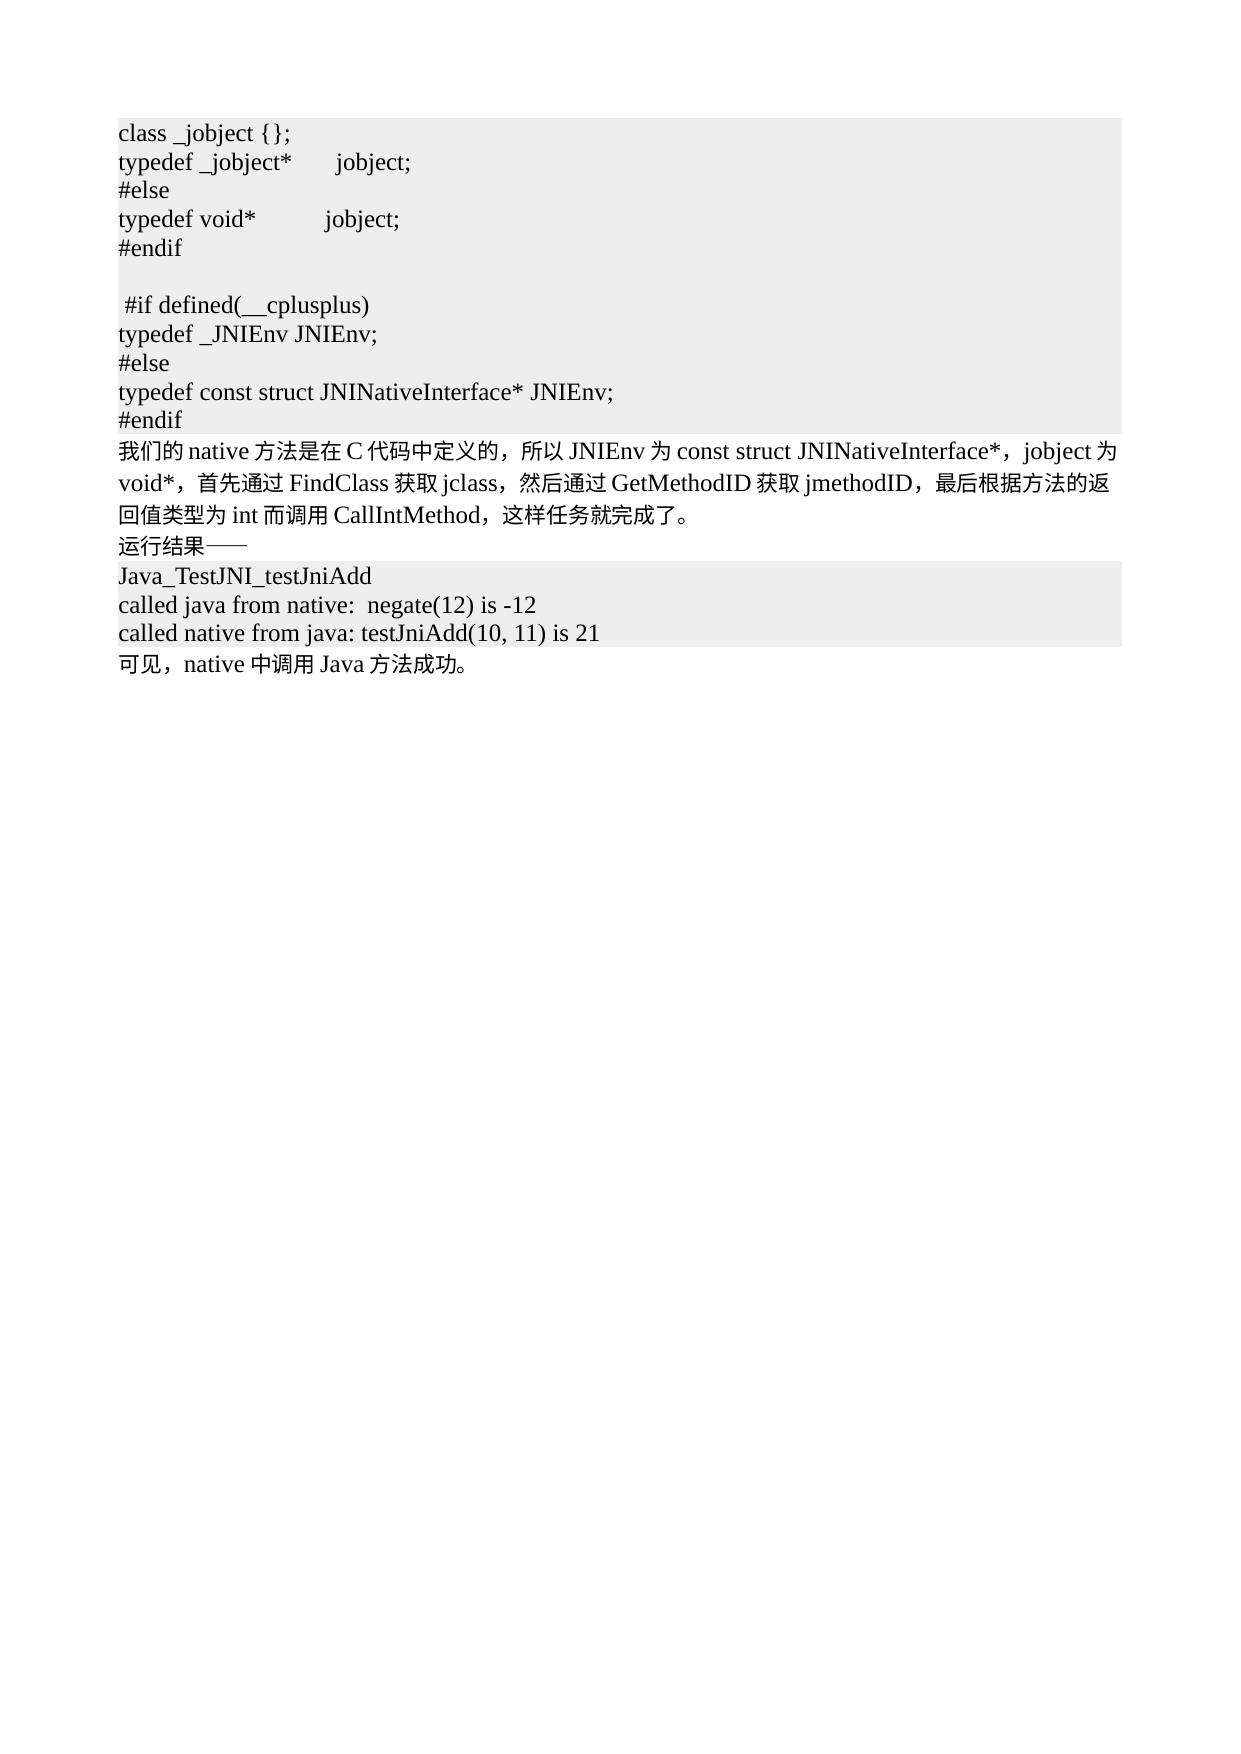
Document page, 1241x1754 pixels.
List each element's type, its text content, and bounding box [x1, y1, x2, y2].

text 我们的native方法是在C代码中定义的，所以JNIEnv为const struct JNINativeInterface*，jobject为void*，首先通过FindClass获取jclass，然后通过GetMethodID获取jmethodID，最后根据方法的返回值类型为int而调用CallIntMethod，这样任务就完成了。 [118, 434, 1122, 529]
text 运行结果—— [118, 529, 1122, 561]
text #else [118, 348, 1122, 377]
text #else [118, 176, 1122, 204]
text 可见，native中调用Java方法成功。 [118, 647, 1122, 679]
text Java_TestJNI_testJniAdd [118, 561, 1122, 590]
text typedef const struct JNINativeInterface* JNIEnv; [118, 377, 1122, 406]
text called native from java: testJniAdd(10, 11) is 21 [118, 618, 1122, 647]
text #if defined(__cplusplus) [118, 291, 1122, 319]
text typedef _jobject* jobject; [118, 147, 1122, 176]
text typedef void* jobject; [118, 204, 1122, 233]
text #endif [118, 406, 1122, 434]
text typedef _JNIEnv JNIEnv; [118, 319, 1122, 348]
text called java from native: negate(12) is -12 [118, 590, 1122, 618]
text #endif [118, 233, 1122, 262]
text class _jobject {}; [118, 118, 1122, 147]
